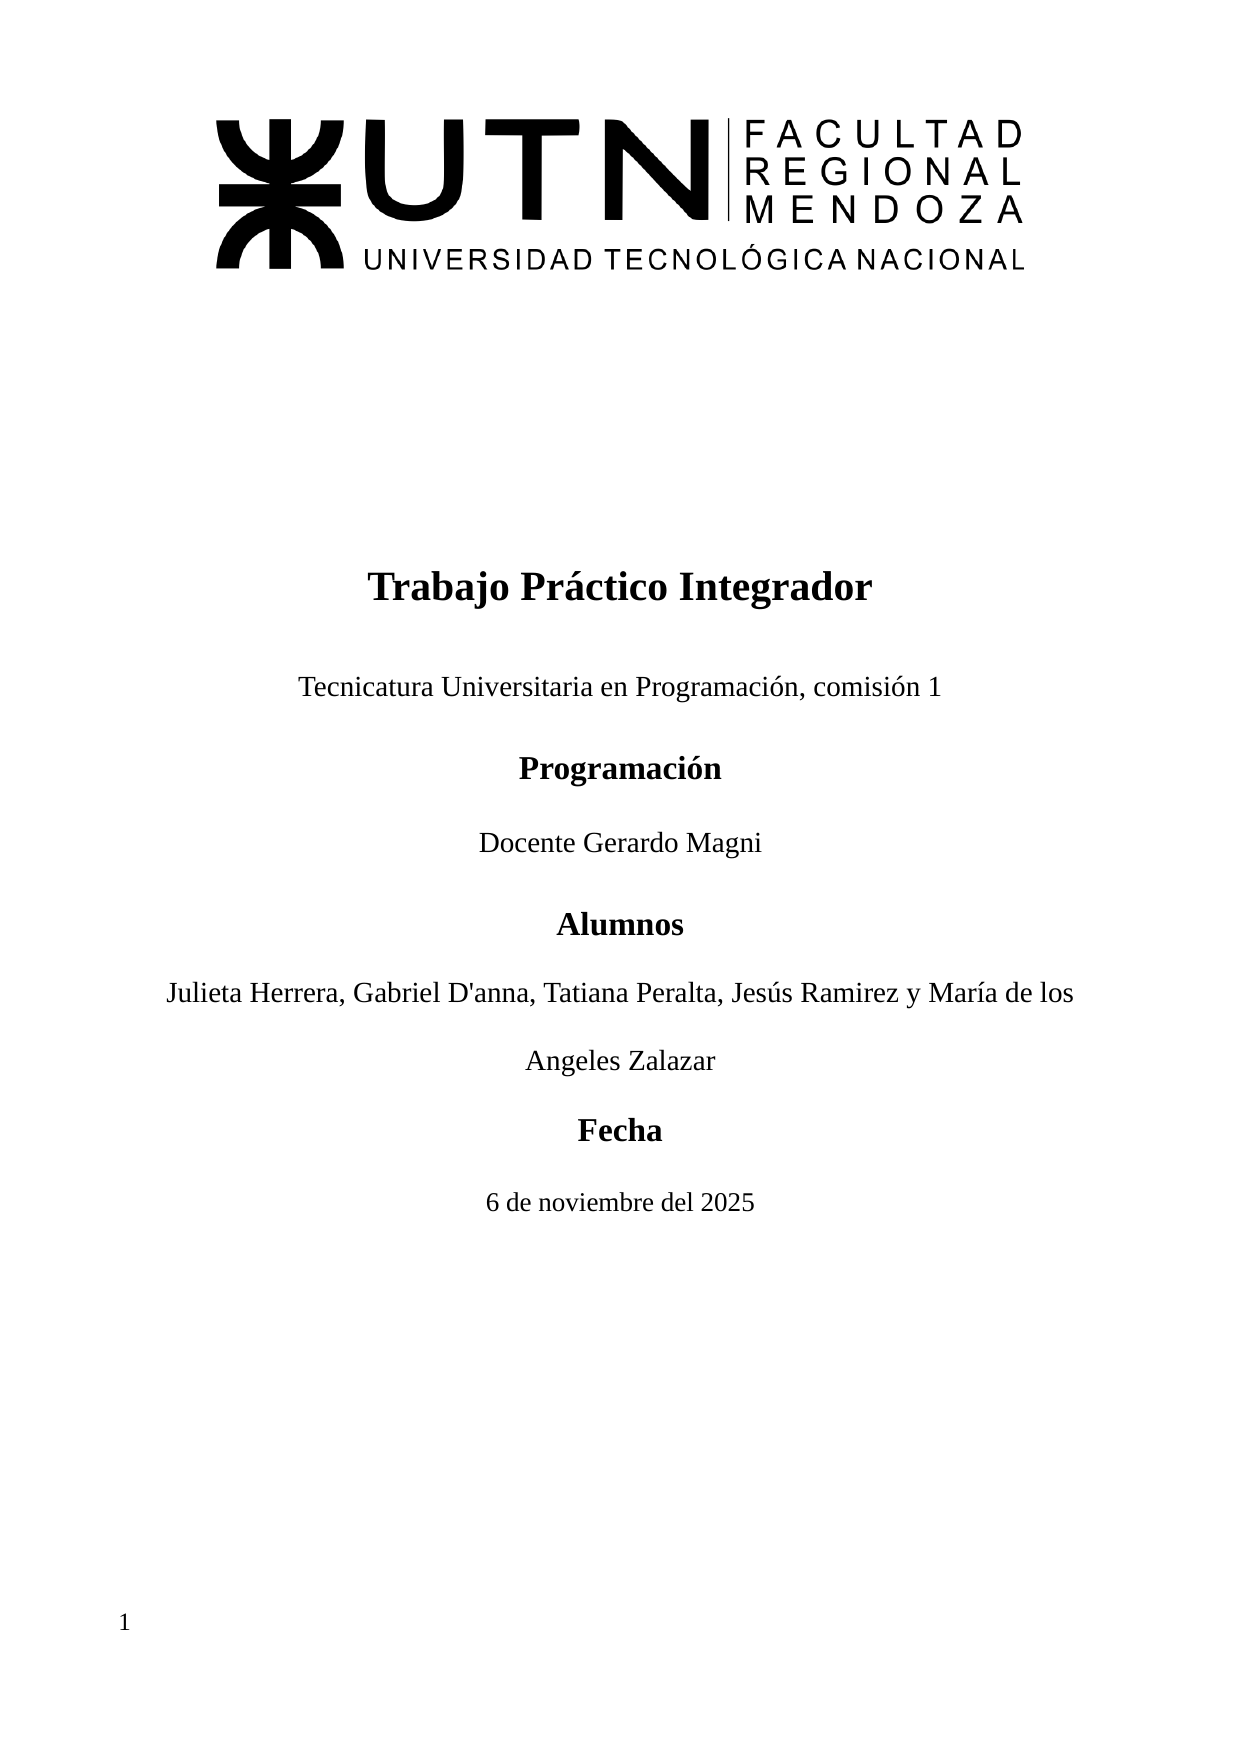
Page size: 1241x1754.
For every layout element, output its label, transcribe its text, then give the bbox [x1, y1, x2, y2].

picture [216, 118, 1024, 270]
text Trabajo Práctico Integrador [118, 562, 1122, 610]
text Alumnos Julieta Herrera, Gabriel D'anna, Tatiana Peralta, Jesús Ramirez y María de los Angeles Zalazar [118, 904, 1122, 1076]
text Docente Gerardo Magni [118, 825, 1122, 858]
text Tecnicatura Universitaria en Programación, comisión 1 [118, 669, 1122, 703]
text Fecha [118, 1110, 1122, 1148]
text Programación [118, 748, 1122, 787]
text 6 de noviembre del 2025 [118, 1186, 1122, 1218]
